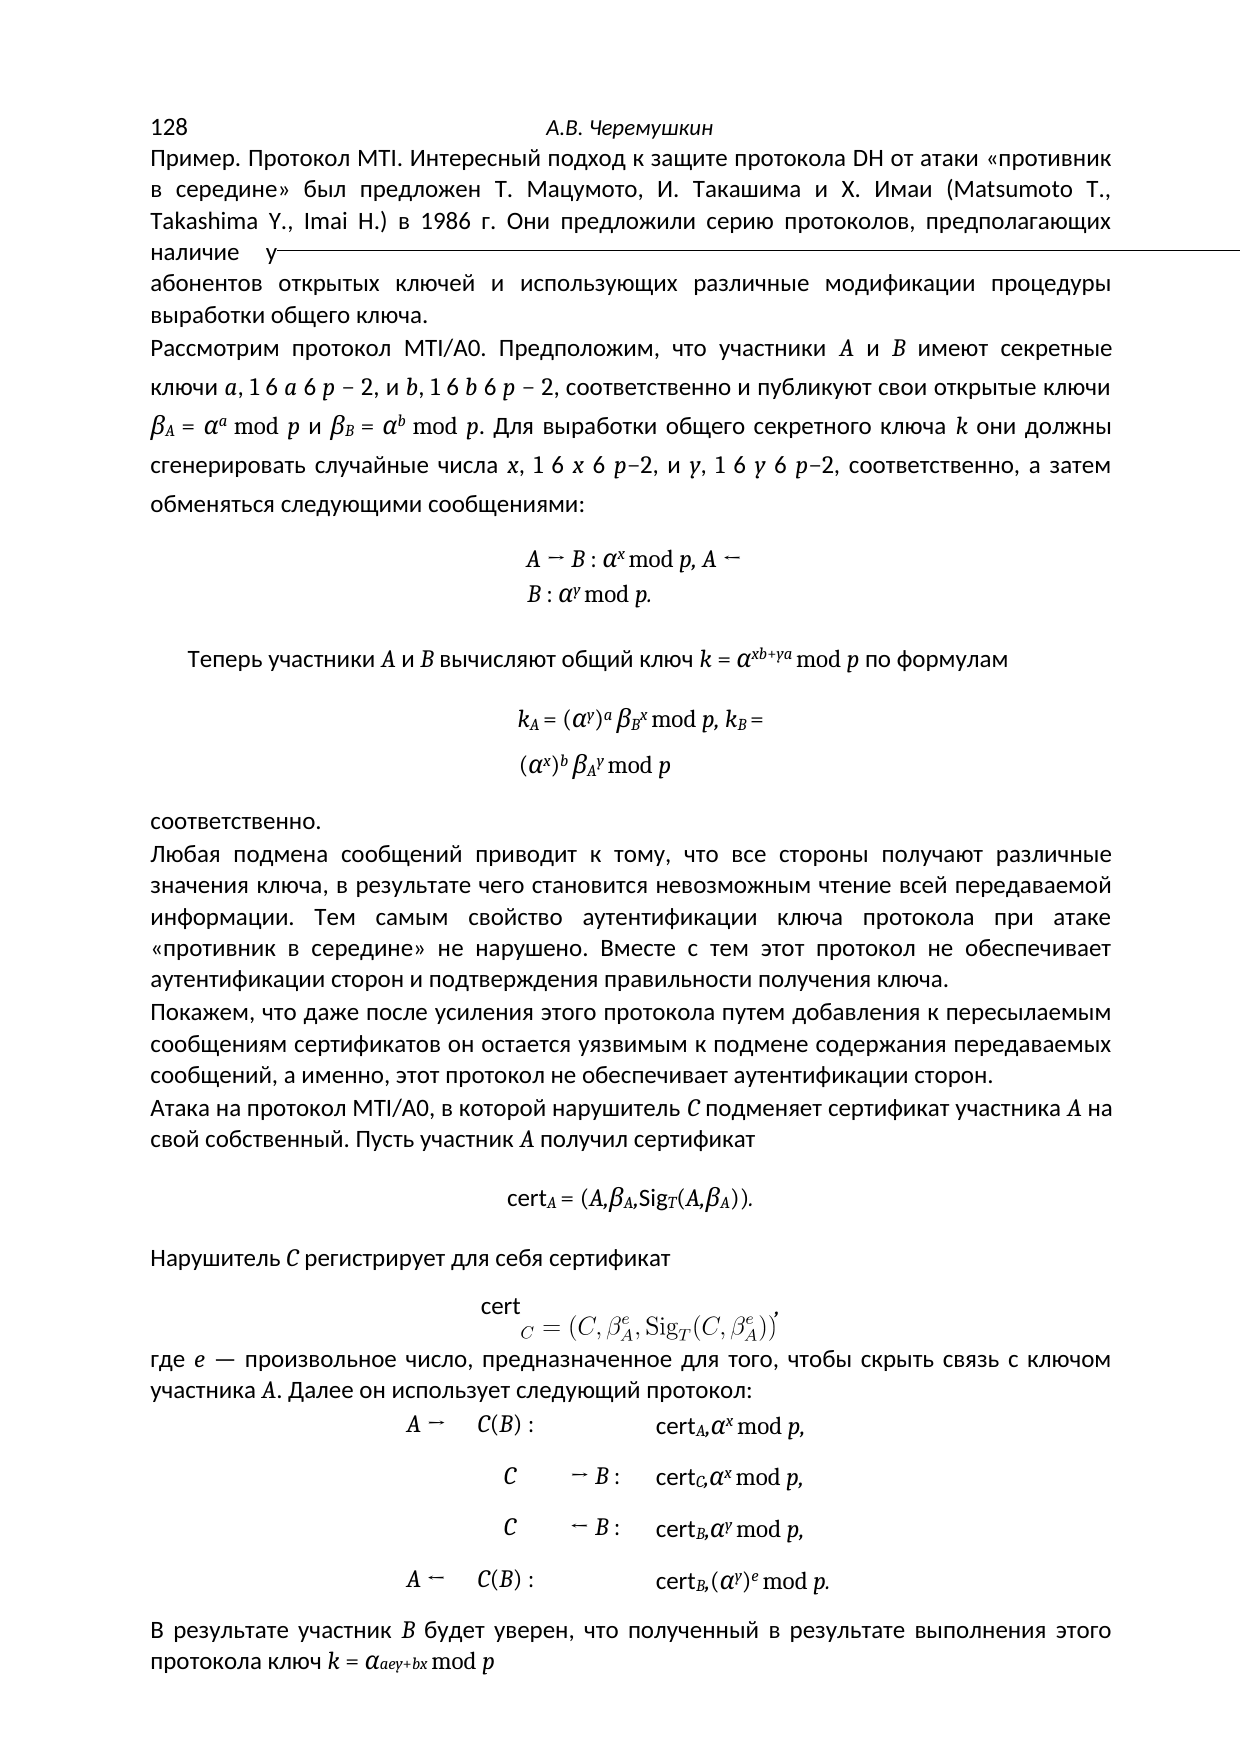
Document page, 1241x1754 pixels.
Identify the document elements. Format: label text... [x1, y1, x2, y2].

text A → B : αx mod p, A ← B : αy mod p. [526, 544, 755, 609]
table_header A → [406, 1408, 477, 1459]
text Атака на протокол MTI/A0, в которой нарушитель C подменяет сертификат участника A на свой собственный. Пусть участник A получил сертификат [150, 1092, 1113, 1154]
table_cell C [477, 1459, 569, 1511]
table_cell [570, 1563, 656, 1614]
table_header C(B) : [477, 1408, 569, 1459]
table_cell certB,αy mod p, [656, 1511, 856, 1562]
table_cell A ← [406, 1563, 477, 1614]
table_header certA,αx mod p, [656, 1408, 856, 1459]
table_cell certC,αx mod p, [656, 1459, 856, 1511]
text Любая подмена сообщений приводит к тому, что все стороны получают различные значения ключа, в результате чего становится невозможным чтение всей передаваемой информации. Тем самым свойство аутентификации ключа протокола при атаке «противник в середине» не нарушено. Вместе с тем этот протокол не обеспечивает аутентификации сторон и подтверждения правильности получения ключа. [150, 838, 1113, 994]
text kA = (αy)a βBx mod p, kB = (αx)b βAy mod p [517, 705, 771, 780]
text certA = (A,βA,SigT(A,βA)). [153, 1182, 1110, 1213]
table_cell C(B) : [477, 1563, 569, 1614]
text соответственно. [150, 805, 1113, 836]
table_cell ← B : [570, 1511, 656, 1562]
table_cell → B : [570, 1459, 656, 1511]
text Теперь участники A и B вычисляют общий ключ k = αxb+ya mod p по формулам [187, 643, 1113, 673]
text Нарушитель C регистрирует для себя сертификат [150, 1242, 1113, 1273]
text Рассмотрим протокол MTI/A0. Предположим, что участники A и B имеют секретные ключи a, 1 6 a 6 p − 2, и b, 1 6 b 6 p − 2, соответственно и публикуют свои открытые ключи βA = αa mod p и βB = αb mod p. Для выработки общего секретного ключа k они должны сгенерировать случайные числа x, 1 6 x 6 p−2, и y, 1 6 y 6 p−2, соответственно, а затем обменяться следующими сообщениями: [150, 332, 1113, 518]
table_cell [406, 1511, 477, 1562]
text cert, [150, 1291, 1113, 1341]
text Пример. Протокол MTI. Интересный подход к защите протокола DH от атаки «противник в середине» был предложен Т. Мацумото, И. Такашима и Х. Имаи (Matsumoto T., Takashima Y., Imai H.) в 1986 г. Они предложили серию протоколов, предполагающих наличие у абонентов открытых ключей и использующих различные модификации процедуры выработки общего ключа. [150, 142, 1113, 329]
table_cell certB,(αy)e mod p. [656, 1563, 856, 1614]
text В результате участник B будет уверен, что полученный в результате выполнения этого протокола ключ k = αaey+bx mod p [150, 1614, 1113, 1676]
text Покажем, что даже после усиления этого протокола путем добавления к пересылаемым сообщениям сертификатов он остается уязвимым к подмене содержания передаваемых сообщений, а именно, этот протокол не обеспечивает аутентификации сторон. [150, 996, 1113, 1089]
table_cell [406, 1459, 477, 1511]
text где e — произвольное число, предназначенное для того, чтобы скрыть связь с ключом участника A. Далее он использует следующий протокол: [150, 1343, 1113, 1405]
table_cell C [477, 1511, 569, 1562]
table_header [570, 1408, 656, 1459]
